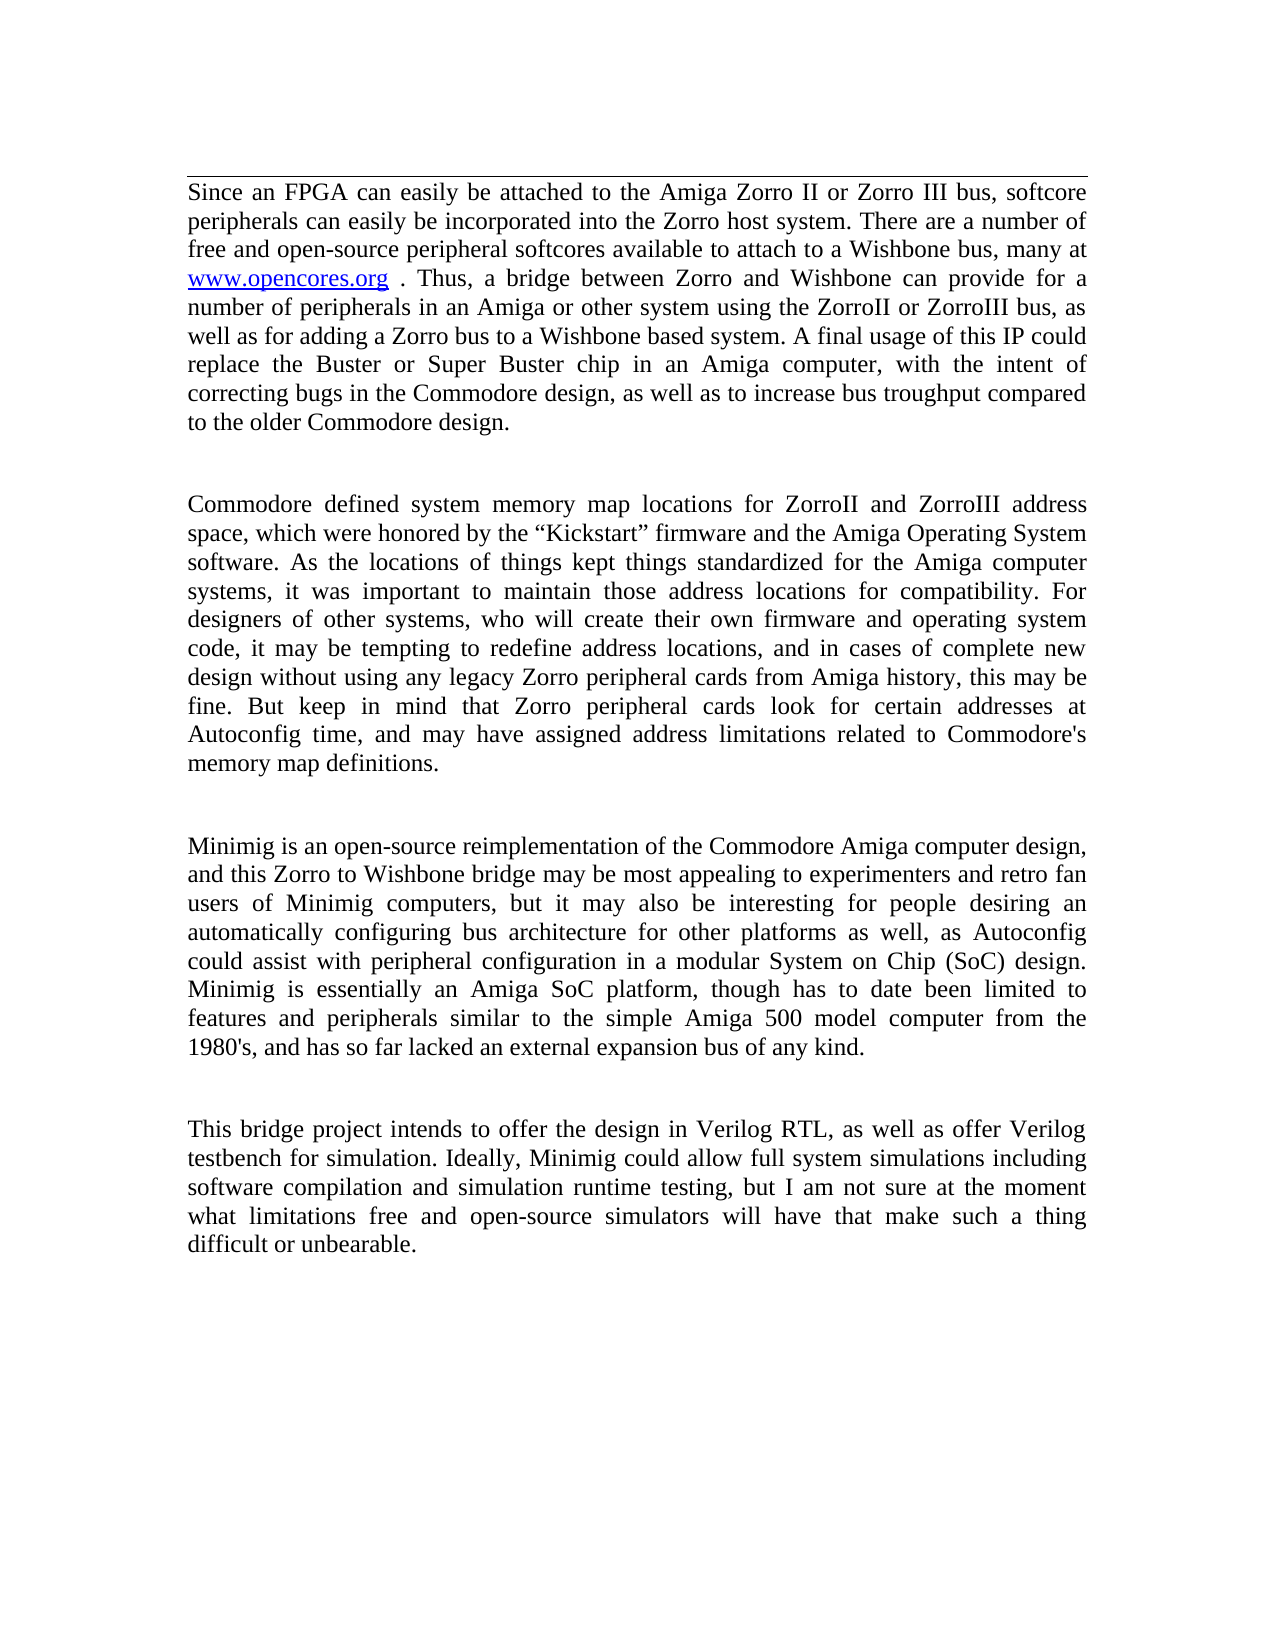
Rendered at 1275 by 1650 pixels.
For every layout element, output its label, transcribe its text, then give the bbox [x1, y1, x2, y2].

text Commodore defined system memory map locations for ZorroII and ZorroIII address space, which were honored by the “Kickstart” firmware and the Amiga Operating System software. As the locations of things kept things standardized for the Amiga computer systems, it was important to maintain those address locations for compatibility. For designers of other systems, who will create their own firmware and operating system code, it may be tempting to redefine address locations, and in cases of complete new design without using any legacy Zorro peripheral cards from Amiga history, this may be fine. But keep in mind that Zorro peripheral cards look for certain addresses at Autoconfig time, and may have assigned address limitations related to Commodore's memory map definitions. [187, 489, 1088, 777]
text Minimig is an open-source reimplementation of the Commodore Amiga computer design, and this Zorro to Wishbone bridge may be most appealing to experimenters and retro fan users of Minimig computers, but it may also be interesting for people desiring an automatically configuring bus architecture for other platforms as well, as Autoconfig could assist with peripheral configuration in a modular System on Chip (SoC) design. Minimig is essentially an Amiga SoC platform, though has to date been limited to features and peripherals similar to the simple Amiga 500 model computer from the 1980's, and has so far lacked an external expansion bus of any kind. [187, 831, 1088, 1061]
text Since an FPGA can easily be attached to the Amiga Zorro II or Zorro III bus, softcore peripherals can easily be incorporated into the Zorro host system. There are a number of free and open-source peripheral softcores available to attach to a Wishbone bus, many at www.opencores.org . Thus, a bridge between Zorro and Wishbone can provide for a number of peripherals in an Amiga or other system using the ZorroII or ZorroIII bus, as well as for adding a Zorro bus to a Wishbone based system. A final usage of this IP could replace the Buster or Super Buster chip in an Amiga computer, with the intent of correcting bugs in the Commodore design, as well as to increase bus troughput compared to the older Commodore design. [187, 177, 1088, 436]
text This bridge project intends to offer the design in Verilog RTL, as well as offer Verilog testbench for simulation. Ideally, Minimig could allow full system simulations including software compilation and simulation runtime testing, but I am not sure at the moment what limitations free and open-source simulators will have that make such a thing difficult or unbearable. [187, 1114, 1088, 1258]
